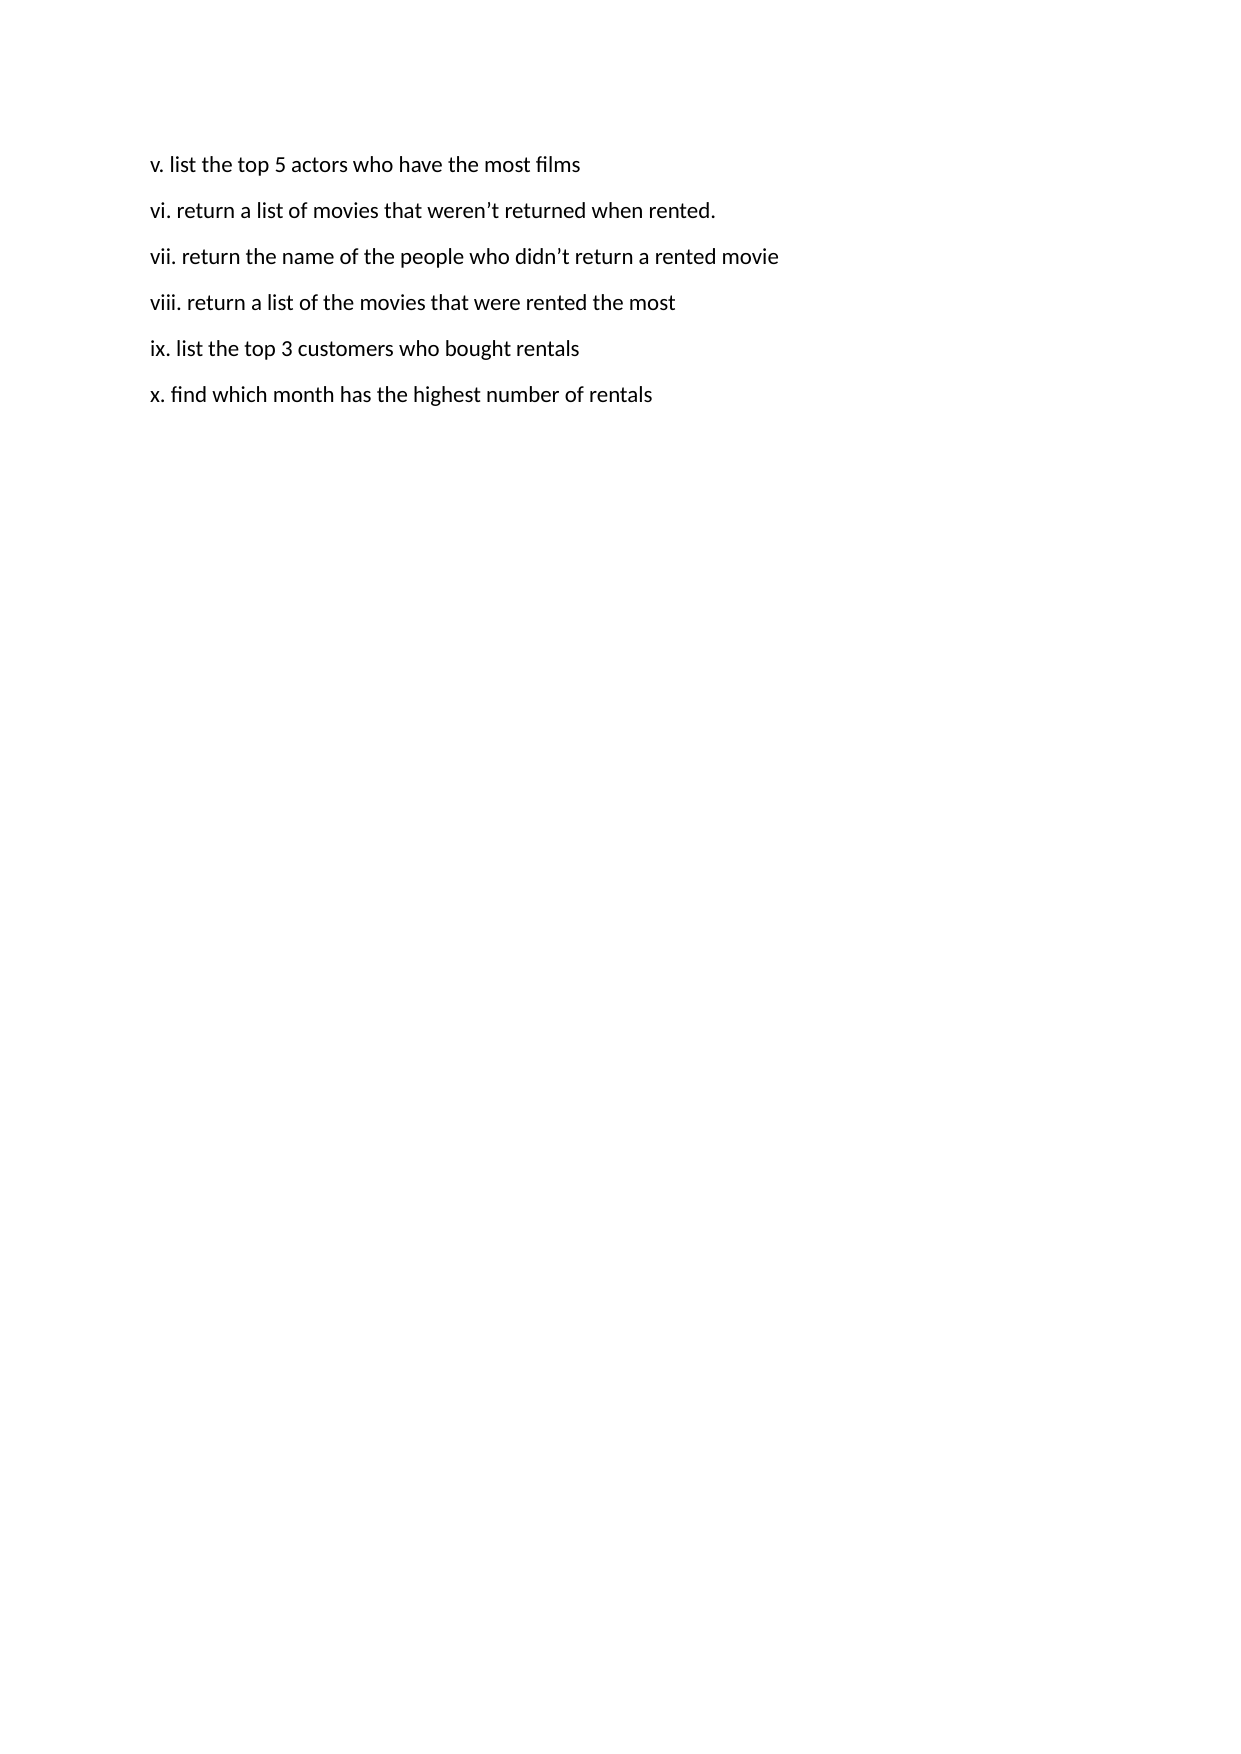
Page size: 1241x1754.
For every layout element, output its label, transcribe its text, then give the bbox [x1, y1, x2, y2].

text vii. return the name of the people who didn’t return a rented movie [150, 242, 1090, 270]
text viii. return a list of the movies that were rented the most [150, 288, 1090, 316]
text x. find which month has the highest number of rentals [150, 380, 1090, 408]
text vi. return a list of movies that weren’t returned when rented. [150, 196, 1090, 224]
text v. list the top 5 actors who have the most films [150, 150, 1090, 178]
text ix. list the top 3 customers who bought rentals [150, 334, 1090, 362]
